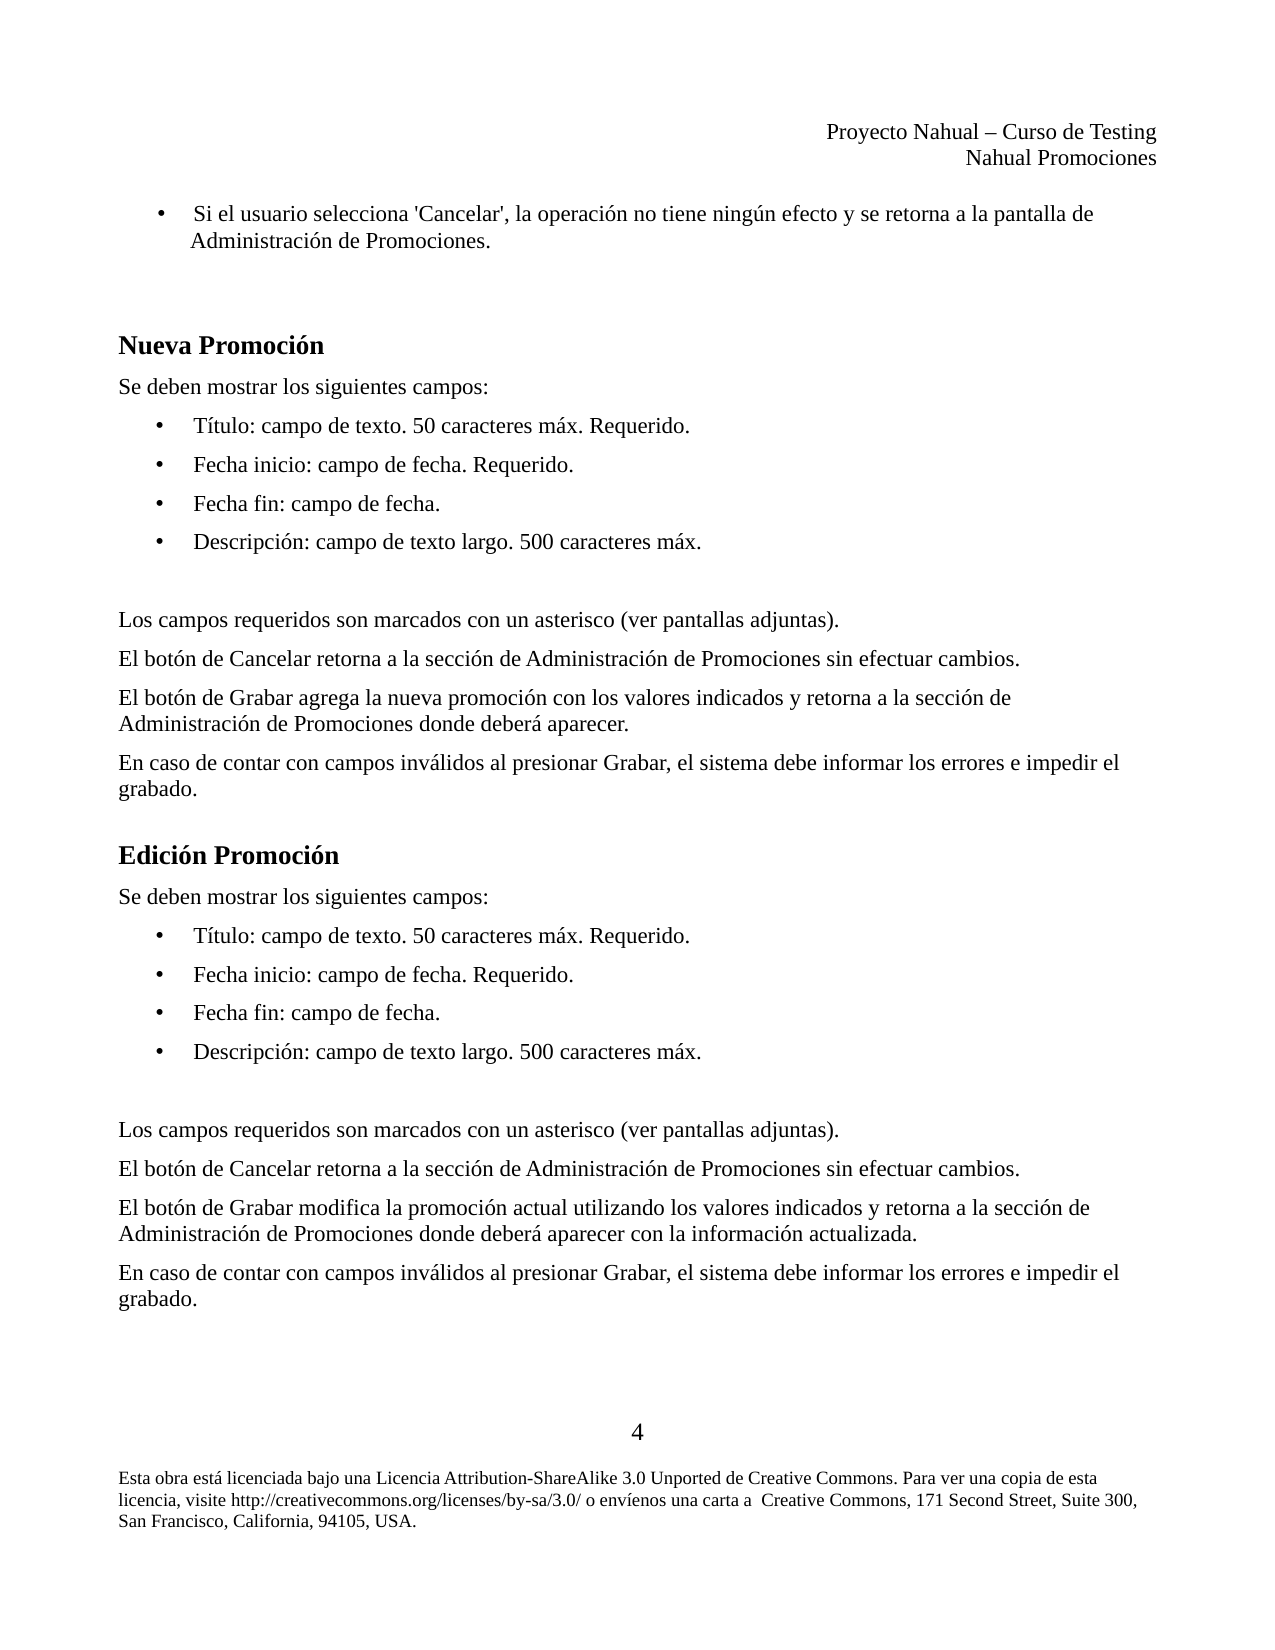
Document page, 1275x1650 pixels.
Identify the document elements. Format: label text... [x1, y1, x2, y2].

list Si el usuario selecciona 'Cancelar', la operación no tiene ningún efecto y se retorna a la pantalla de Administración de Promociones. [157, 200, 1157, 253]
list Descripción: campo de texto largo. 500 caracteres máx. [156, 528, 1157, 555]
text El botón de Cancelar retorna a la sección de Administración de Promociones sin efectuar cambios. [118, 1155, 1157, 1181]
text Se deben mostrar los siguientes campos: [118, 373, 1157, 399]
text El botón de Cancelar retorna a la sección de Administración de Promociones sin efectuar cambios. [118, 645, 1157, 671]
list Fecha inicio: campo de fecha. Requerido. [156, 451, 1157, 477]
list Título: campo de texto. 50 caracteres máx. Requerido. [156, 412, 1157, 438]
list Fecha inicio: campo de fecha. Requerido. [156, 961, 1157, 987]
text En caso de contar con campos inválidos al presionar Grabar, el sistema debe informar los errores e impedir el grabado. [118, 749, 1157, 802]
text Los campos requeridos son marcados con un asterisco (ver pantallas adjuntas). [118, 1116, 1157, 1142]
text Los campos requeridos son marcados con un asterisco (ver pantallas adjuntas). [118, 606, 1157, 632]
list Descripción: campo de texto largo. 500 caracteres máx. [156, 1038, 1157, 1065]
list Fecha fin: campo de fecha. [156, 489, 1157, 516]
text Se deben mostrar los siguientes campos: [118, 883, 1157, 909]
list Fecha fin: campo de fecha. [156, 999, 1157, 1026]
list Título: campo de texto. 50 caracteres máx. Requerido. [156, 922, 1157, 948]
text El botón de Grabar modifica la promoción actual utilizando los valores indicados y retorna a la sección de Administración de Promociones donde deberá aparecer con la información actualizada. [118, 1194, 1157, 1246]
subtitle Nueva Promoción [118, 329, 1157, 361]
text En caso de contar con campos inválidos al presionar Grabar, el sistema debe informar los errores e impedir el grabado. [118, 1259, 1157, 1312]
subtitle Edición Promoción [118, 839, 1157, 870]
text El botón de Grabar agrega la nueva promoción con los valores indicados y retorna a la sección de Administración de Promociones donde deberá aparecer. [118, 684, 1157, 737]
